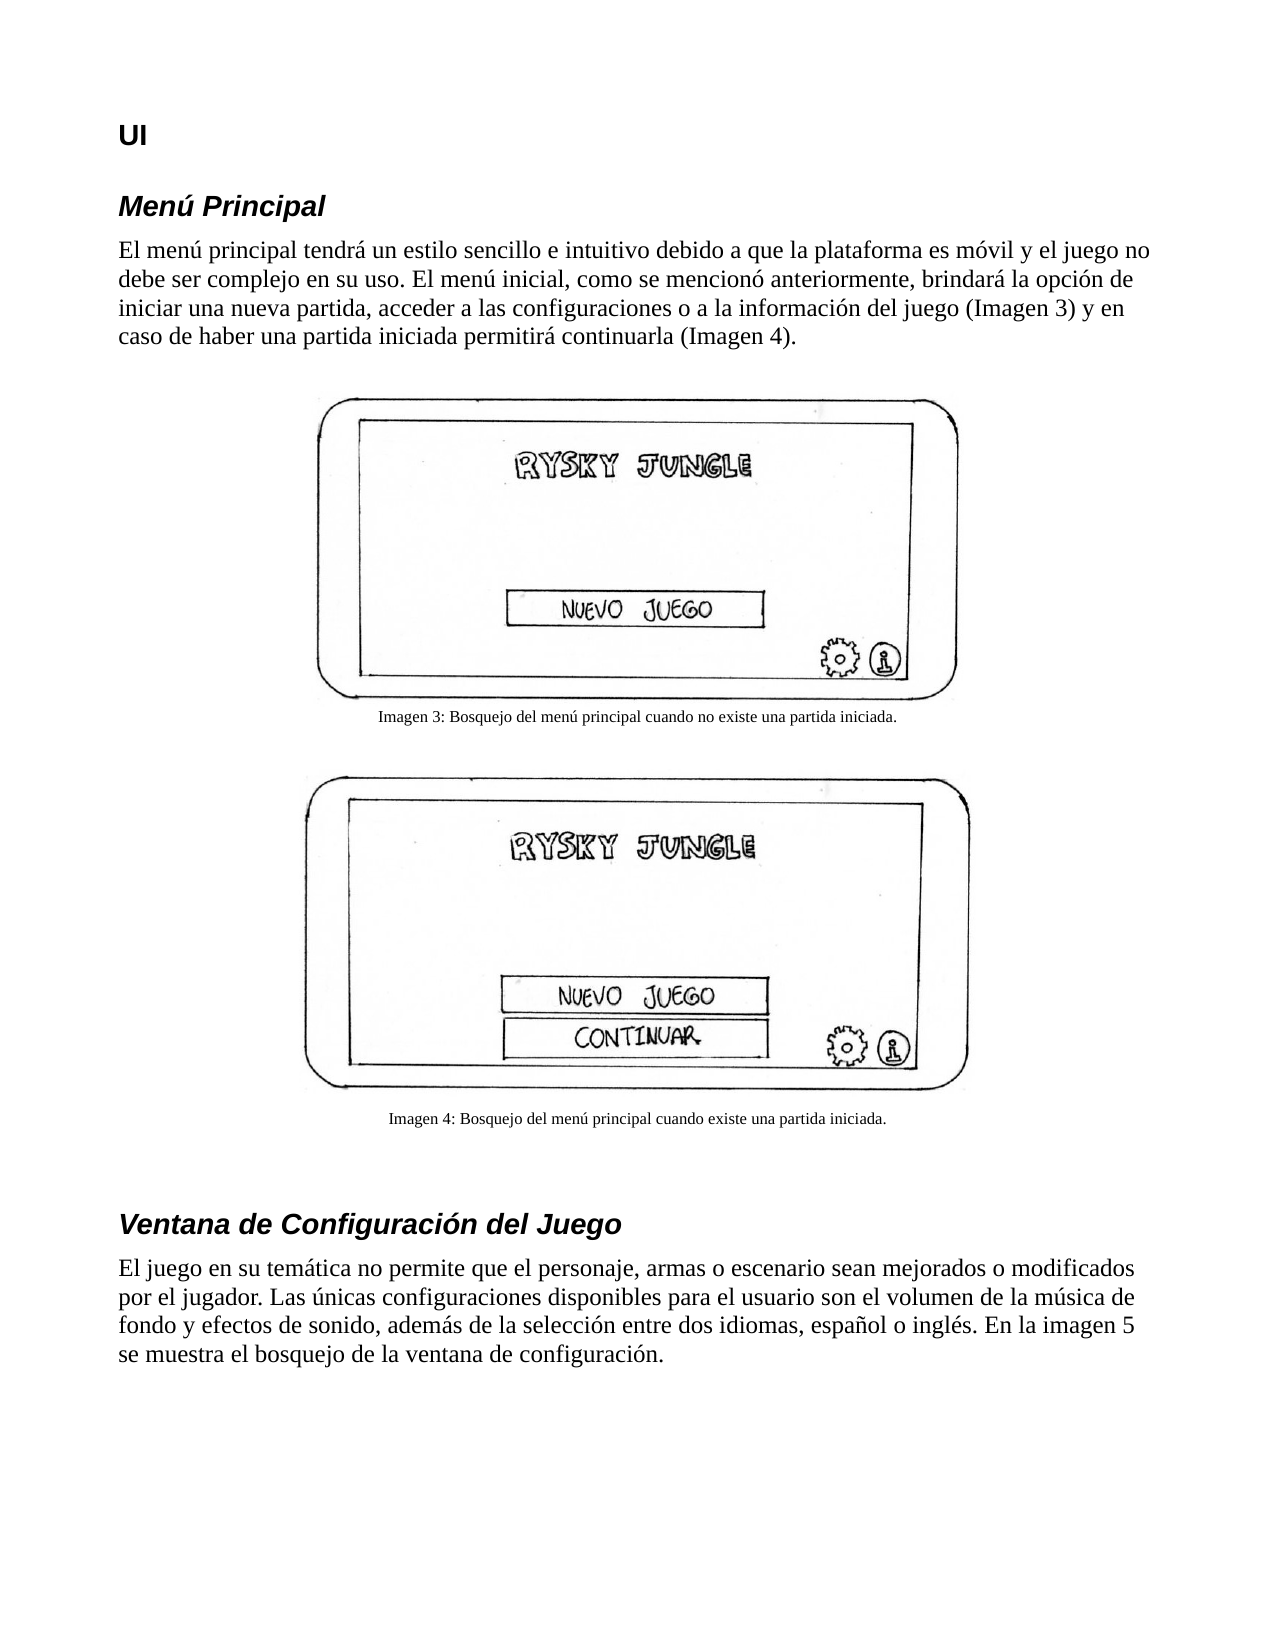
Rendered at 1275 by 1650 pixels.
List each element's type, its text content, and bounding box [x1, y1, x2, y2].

text El menú principal tendrá un estilo sencillo e intuitivo debido a que la plataforma es móvil y el juego no debe ser complejo en su uso. El menú inicial, como se mencionó anteriormente, brindará la opción de iniciar una nueva partida, acceder a las configuraciones o a la información del juego (Imagen 3) y en caso de haber una partida iniciada permitirá continuarla (Imagen 4). [118, 235, 1157, 350]
subtitle Ventana de Configuración del Juego [118, 1207, 1157, 1240]
subtitle Menú Principal [118, 189, 1157, 223]
text El juego en su temática no permite que el personaje, armas o escenario sean mejorados o modificados por el jugador. Las únicas configuraciones disponibles para el usuario son el volumen de la música de fondo y efectos de sonido, además de la selección entre dos idiomas, español o inglés. En la imagen 5 se muestra el bosquejo de la ventana de configuración. [118, 1253, 1157, 1368]
text Imagen 3: Bosquejo del menú principal cuando no existe una partida iniciada. [118, 706, 1157, 726]
text Imagen 4: Bosquejo del menú principal cuando existe una partida iniciada. [118, 1109, 1157, 1128]
subtitle UI [118, 118, 1157, 152]
